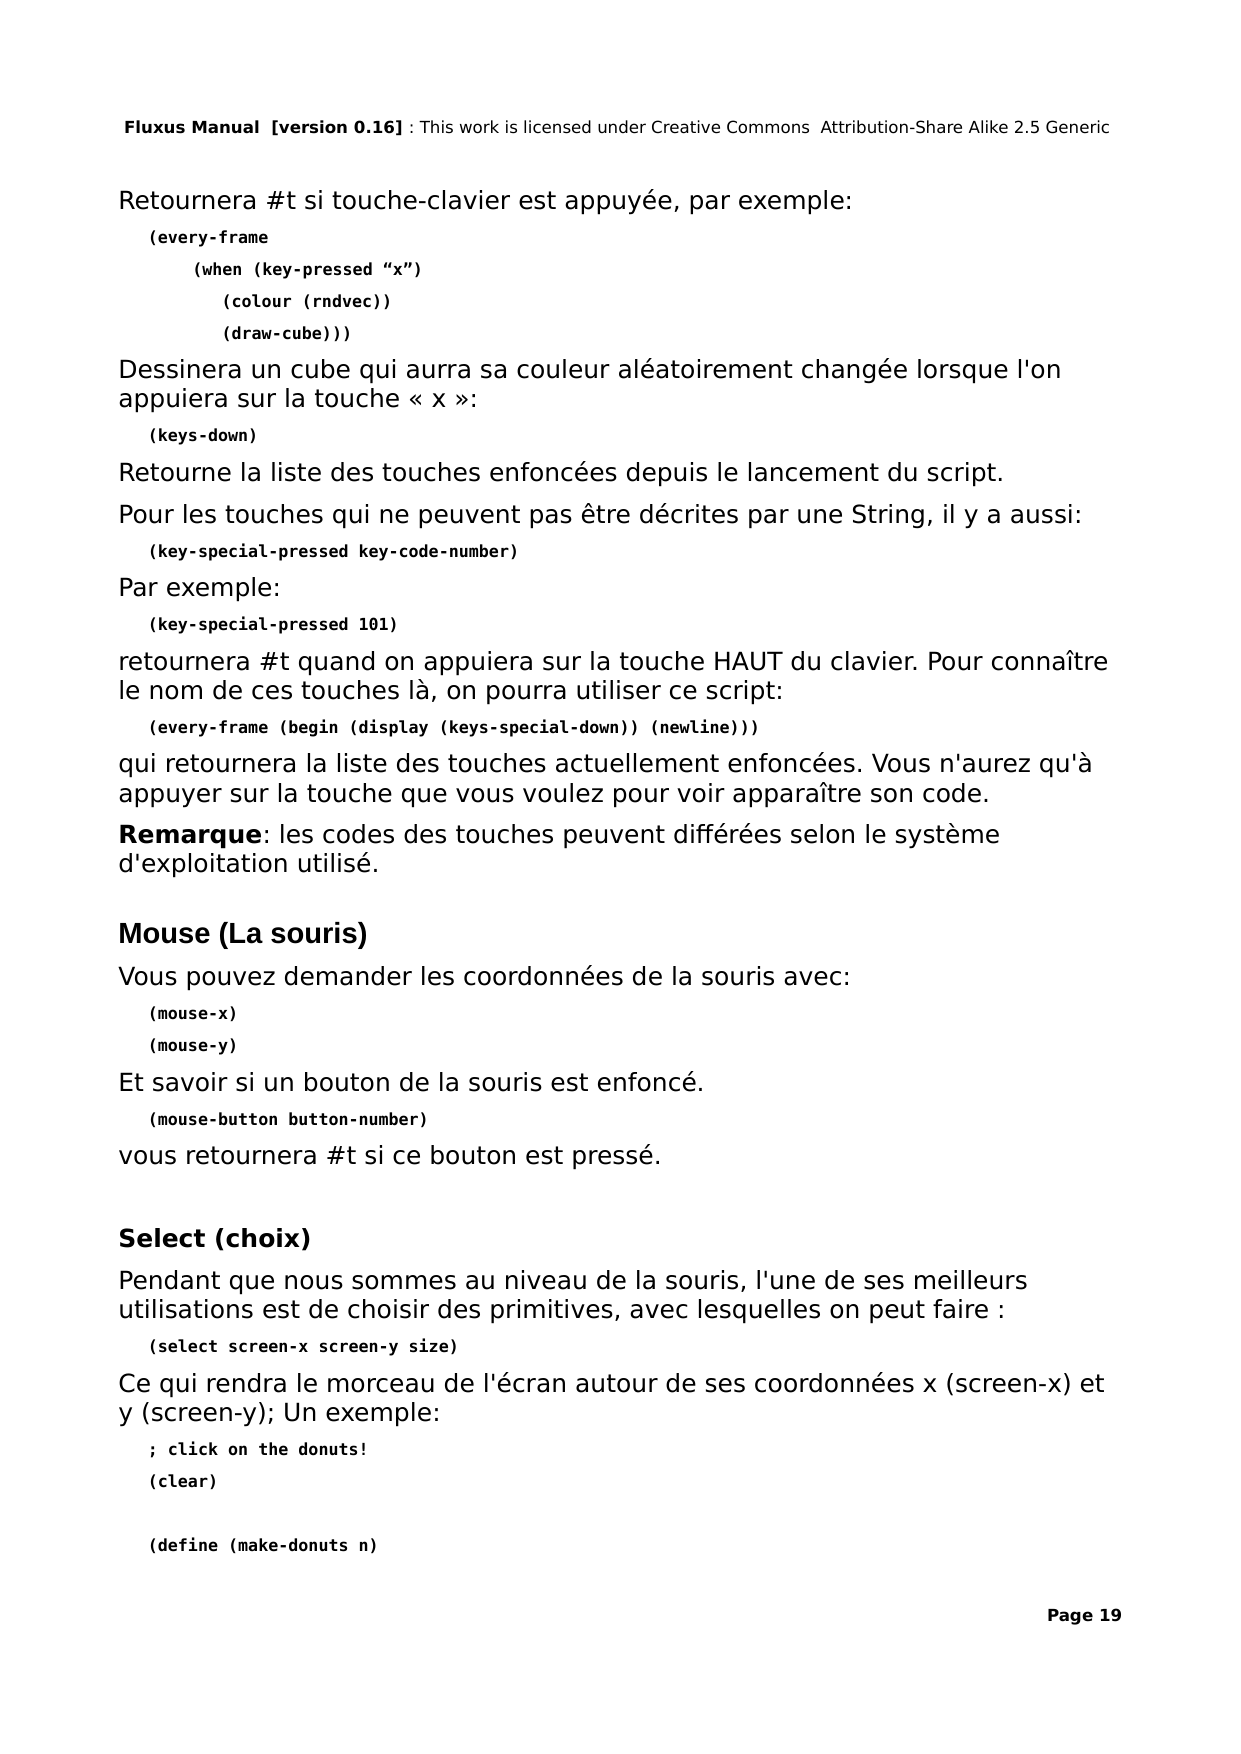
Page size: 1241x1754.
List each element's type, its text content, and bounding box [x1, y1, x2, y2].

text (define (make-donuts n) [148, 1536, 1122, 1555]
text (mouse-y) [148, 1036, 1122, 1055]
text (keys-down) [148, 426, 1122, 446]
text ; click on the donuts! [148, 1440, 1122, 1459]
text Ce qui rendra le morceau de l'écran autour de ses coordonnées x (screen-x) et y (screen-y); Un exemple: [118, 1369, 1122, 1427]
text (clear) [148, 1472, 1122, 1491]
text vous retournera #t si ce bouton est pressé. [118, 1141, 1122, 1171]
text Vous pouvez demander les coordonnées de la souris avec: [118, 962, 1122, 992]
text Select (choix) [118, 1225, 1122, 1254]
text Remarque: les codes des touches peuvent différées selon le système d'exploitation utilisé. [118, 821, 1122, 879]
text (when (key-pressed “x”) [118, 260, 1122, 279]
text Dessinera un cube qui aurra sa couleur aléatoirement changée lorsque l'on appuiera sur la touche « x »: [118, 356, 1122, 414]
text (colour (rndvec)) [148, 292, 1122, 311]
text Retournera #t si touche-clavier est appuyée, par exemple: [118, 186, 1122, 216]
text (key-special-pressed key-code-number) [148, 542, 1122, 561]
text retournera #t quand on appuiera sur la touche HAUT du clavier. Pour connaître le nom de ces touches là, on pourra utiliser ce script: [118, 647, 1122, 705]
text Pour les touches qui ne peuvent pas être décrites par une String, il y a aussi: [118, 500, 1122, 529]
text (mouse-x) [148, 1004, 1122, 1023]
text (key-special-pressed 101) [148, 615, 1122, 634]
text Par exemple: [118, 573, 1122, 603]
text (select screen-x screen-y size) [148, 1337, 1122, 1357]
text Retourne la liste des touches enfoncées depuis le lancement du script. [118, 458, 1122, 487]
text Pendant que nous sommes au niveau de la souris, l'une de ses meilleurs utilisations est de choisir des primitives, avec lesquelles on peut faire : [118, 1266, 1122, 1325]
text Et savoir si un bouton de la souris est enfoncé. [118, 1068, 1122, 1097]
text (draw-cube))) [148, 324, 1122, 343]
text qui retournera la liste des touches actuellement enfoncées. Vous n'aurez qu'à appuyer sur la touche que vous voulez pour voir apparaître son code. [118, 750, 1122, 808]
text (mouse-button button-number) [148, 1109, 1122, 1129]
text (every-frame [148, 228, 1122, 247]
text (every-frame (begin (display (keys-special-down)) (newline))) [148, 718, 1122, 737]
subtitle Mouse (La souris) [118, 916, 1122, 950]
